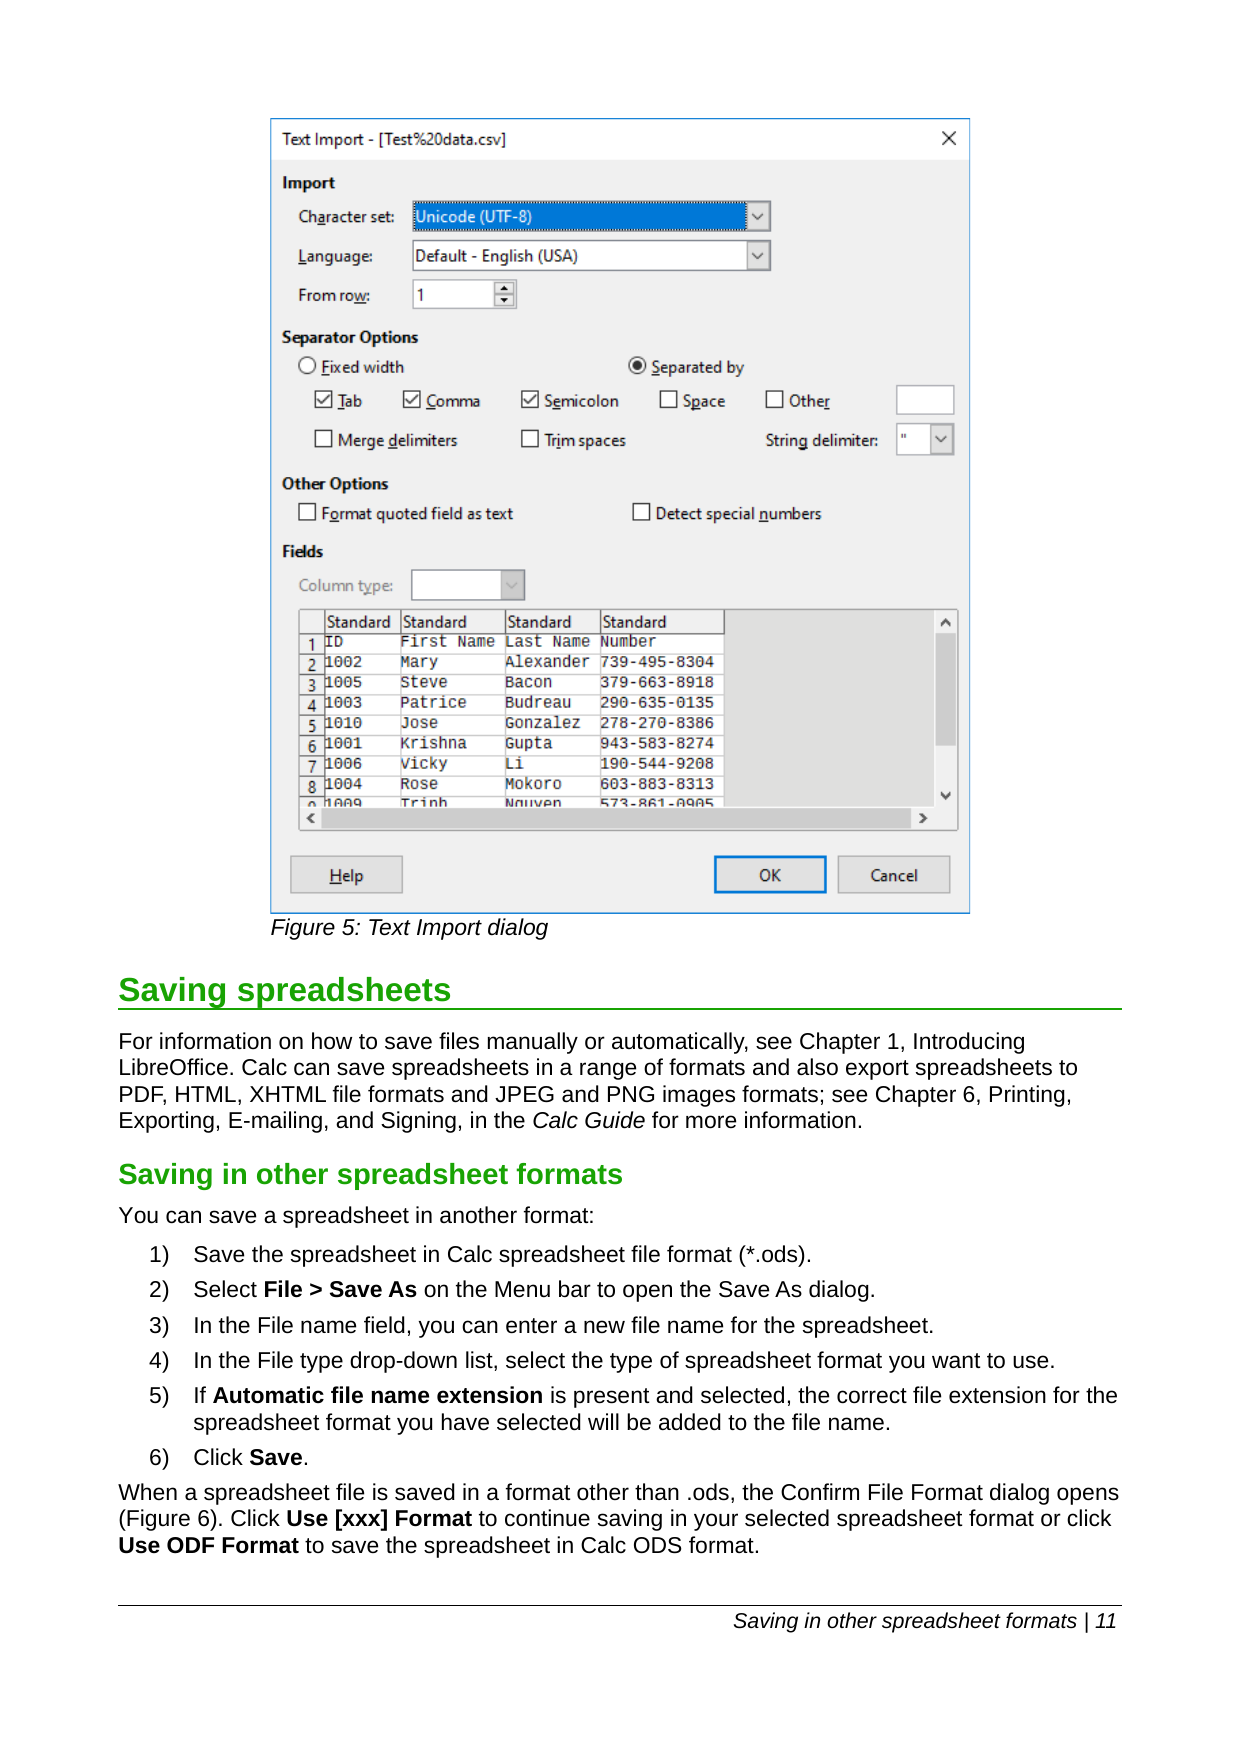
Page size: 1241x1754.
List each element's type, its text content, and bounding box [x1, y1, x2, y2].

list If Automatic file name extension is present and selected, the correct file extension for the spreadsheet format you have selected will be added to the file name. [169, 1382, 1122, 1435]
subtitle Saving in other spreadsheet formats [118, 1157, 1122, 1191]
list Select File > Save As on the Menu bar to open the Save As dialog. [169, 1276, 1122, 1303]
list You can save a spreadsheet in another format: [118, 1202, 1122, 1229]
picture [270, 118, 971, 914]
list Save the spreadsheet in Calc spreadsheet file format (*.ods). [169, 1241, 1122, 1268]
subtitle Saving spreadsheets [118, 970, 1122, 1008]
list Click Save. [169, 1444, 1122, 1470]
list In the File type drop-down list, select the type of spreadsheet format you want to use. [169, 1347, 1122, 1373]
text For information on how to save files manually or automatically, see Chapter 1, Introducing LibreOffice. Calc can save spreadsheets in a range of formats and also export spreadsheets to PDF, HTML, XHTML file formats and JPEG and PNG images formats; see Chapter 6, Printing, Exporting, E-mailing, and Signing, in the Calc Guide for more information. [118, 1028, 1122, 1133]
text When a spreadsheet file is saved in a format other than .ods, the Confirm File Format dialog opens (Figure 6). Click Use [xxx] Format to continue saving in your selected spreadsheet format or click Use ODF Format to save the spreadsheet in Calc ODS format. [118, 1479, 1122, 1558]
list In the File name field, you can enter a new file name for the spreadsheet. [169, 1312, 1122, 1338]
text Figure 5: Text Import dialog [270, 914, 970, 940]
